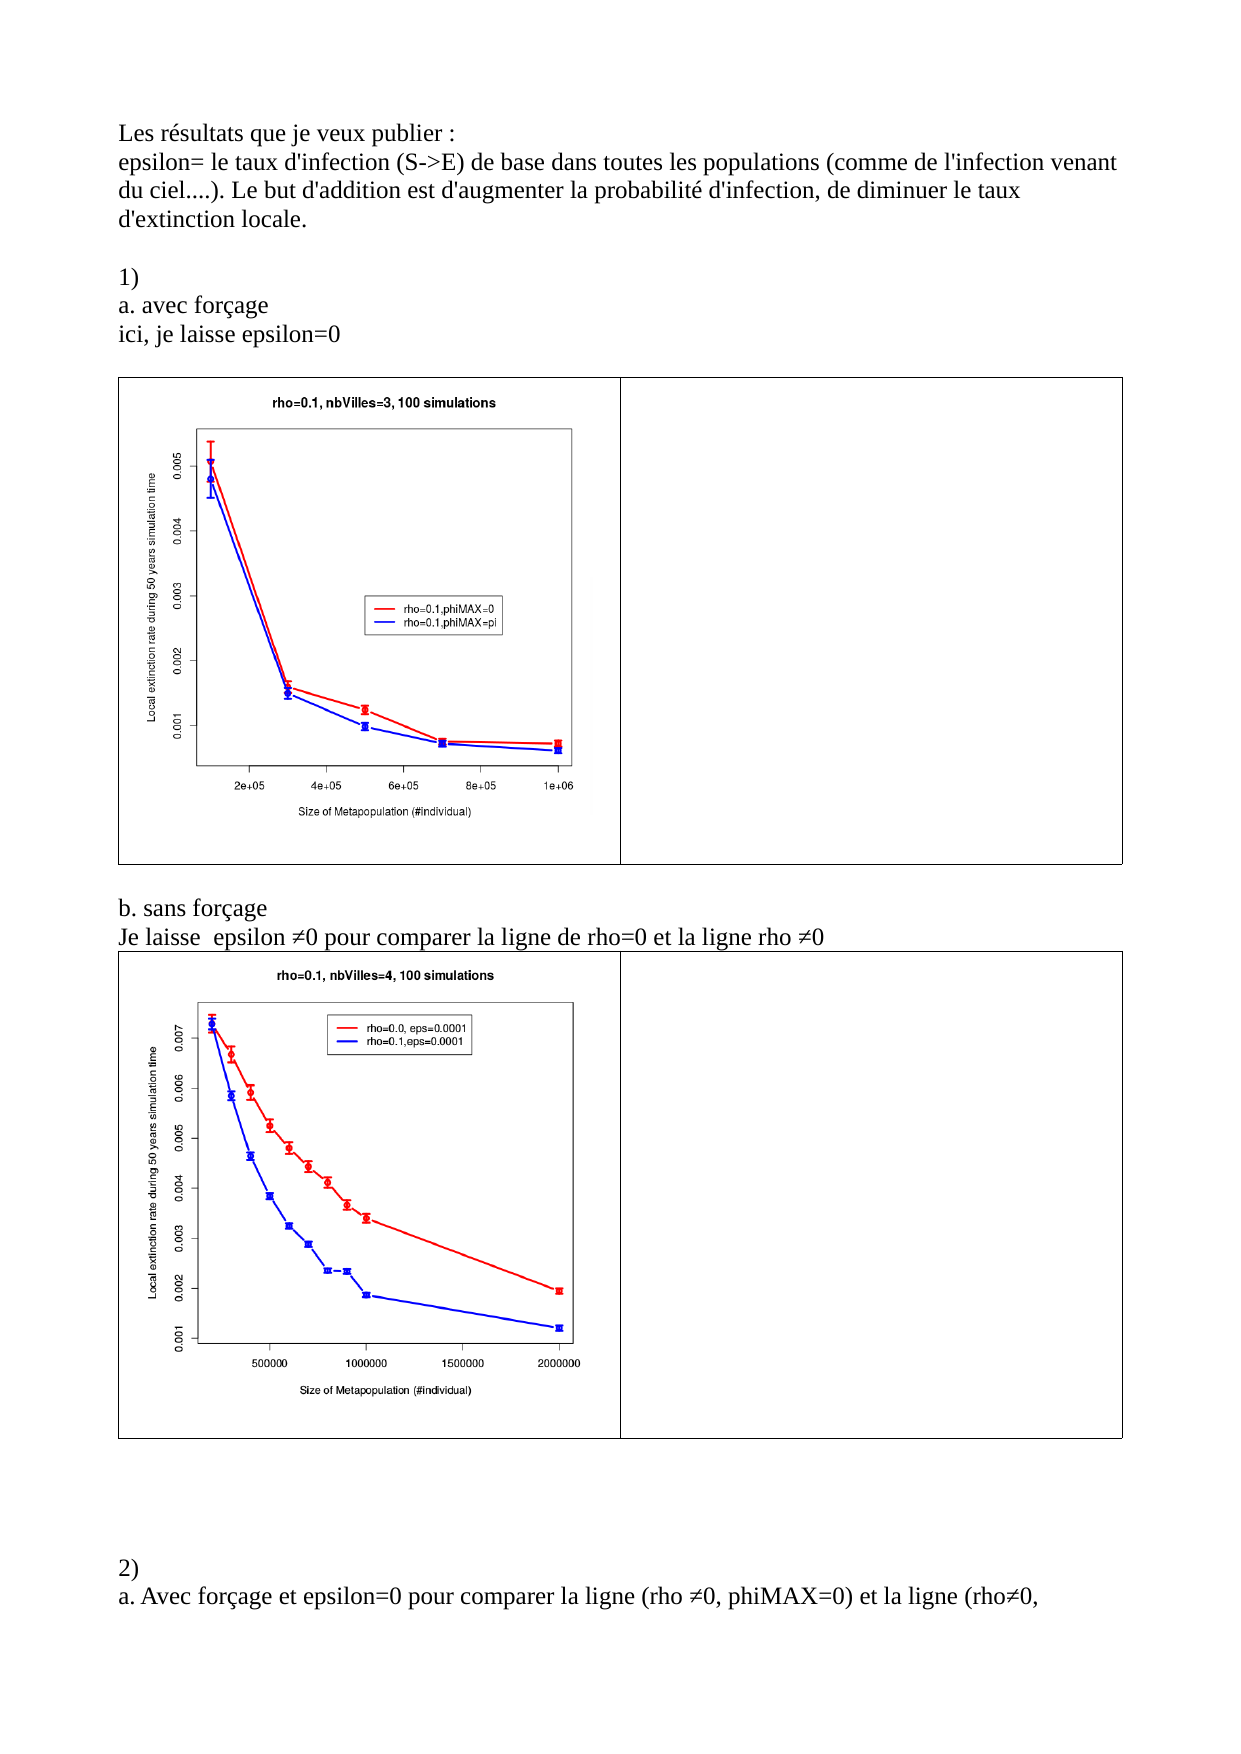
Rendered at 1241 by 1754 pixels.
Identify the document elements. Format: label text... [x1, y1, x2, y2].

text Je laisse epsilon ≠0 pour comparer la ligne de rho=0 et la ligne rho ≠0 [118, 922, 1122, 951]
text ici, je laisse epsilon=0 [118, 319, 1122, 348]
picture [145, 382, 593, 830]
text 2) [118, 1553, 1122, 1581]
table_header [119, 378, 620, 864]
table_header [119, 952, 620, 1438]
picture [145, 956, 593, 1404]
text a. avec forçage [118, 291, 1122, 319]
text epsilon= le taux d'infection (S->E) de base dans toutes les populations (comme de l'infection venant du ciel....). Le but d'addition est d'augmenter la probabilité d'infection, de diminuer le taux d'extinction locale. [118, 147, 1122, 233]
table_header [621, 378, 1122, 864]
text 1) [118, 262, 1122, 291]
table_header [621, 952, 1122, 1438]
text a. Avec forçage et epsilon=0 pour comparer la ligne (rho ≠0, phiMAX=0) et la ligne (rho≠0, [118, 1581, 1122, 1610]
text Les résultats que je veux publier : [118, 118, 1122, 147]
text b. sans forçage [118, 893, 1122, 922]
